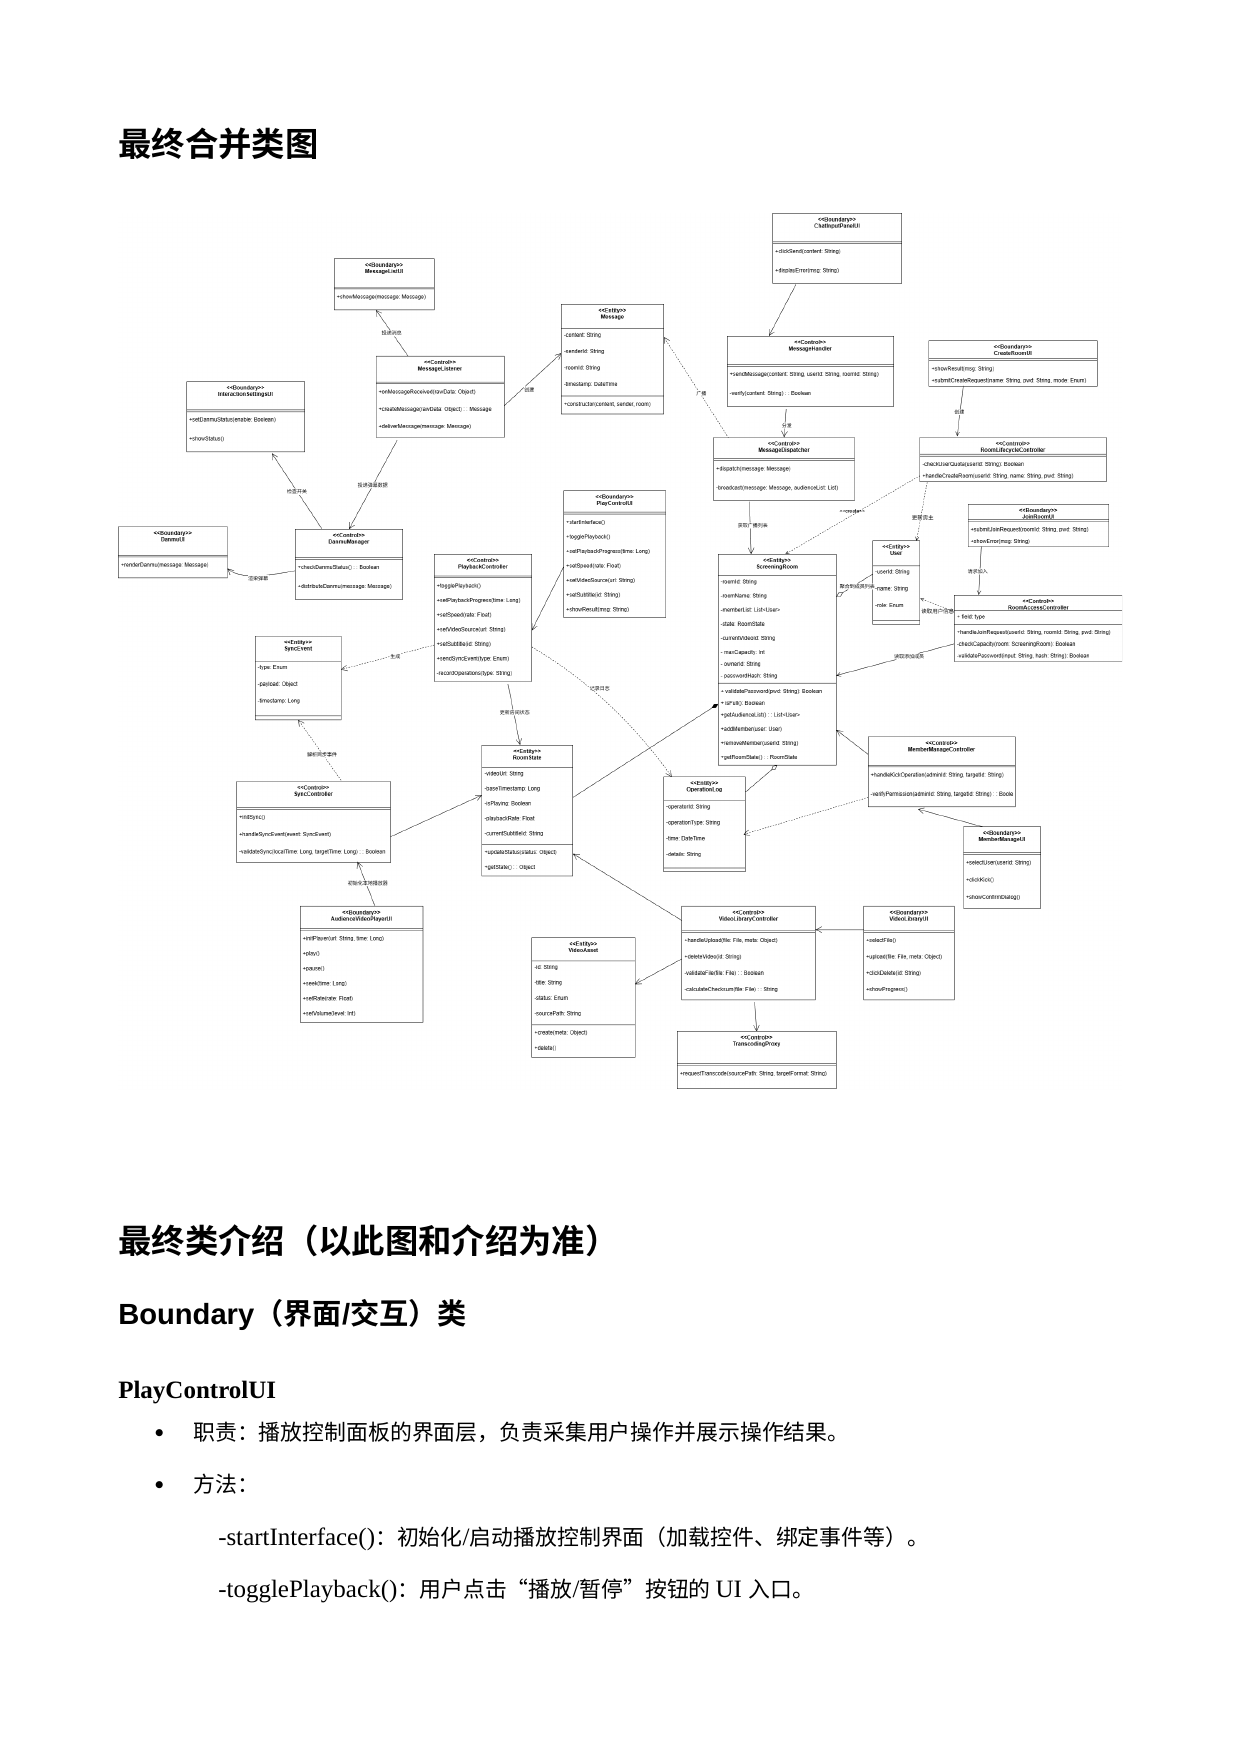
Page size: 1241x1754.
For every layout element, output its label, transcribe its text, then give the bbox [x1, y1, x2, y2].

picture [118, 213, 1123, 1090]
list 方法： [156, 1467, 1122, 1499]
text -startInterface()：初始化/启动播放控制界面（加载控件、绑定事件等）。 [193, 1520, 1122, 1551]
text -togglePlayback()：用户点击“播放/暂停”按钮的 UI 入口。 [193, 1572, 1122, 1604]
subtitle 最终类介绍（以此图和介绍为准） [118, 1215, 1122, 1263]
subtitle Boundary（界面/交互）类 [118, 1290, 1122, 1333]
text PlayControlUI [118, 1376, 1122, 1404]
list 职责：播放控制面板的界面层，负责采集用户操作并展示操作结果。 [156, 1415, 1122, 1446]
subtitle 最终合并类图 [118, 118, 1122, 166]
